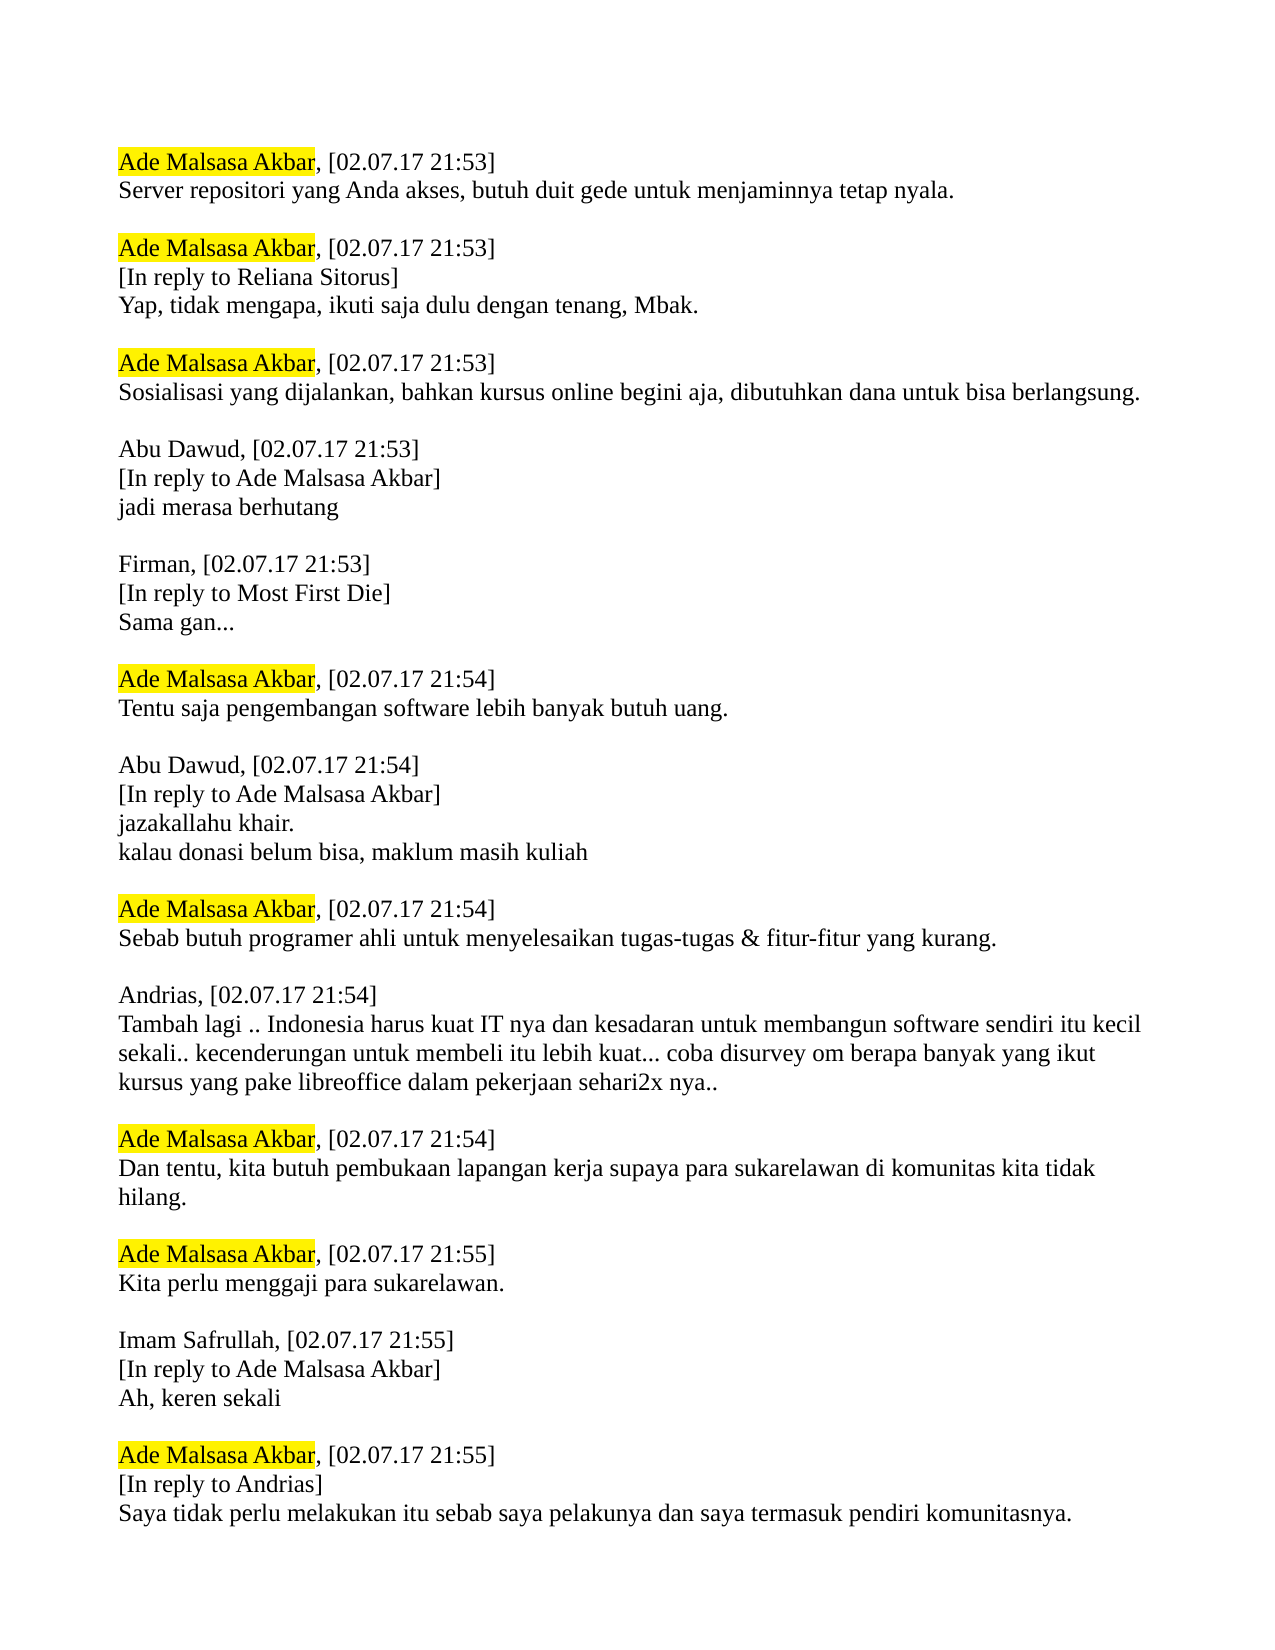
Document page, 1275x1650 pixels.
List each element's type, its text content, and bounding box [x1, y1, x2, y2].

text jadi merasa berhutang [118, 492, 1157, 521]
text Tambah lagi .. Indonesia harus kuat IT nya dan kesadaran untuk membangun software sendiri itu kecil sekali.. kecenderungan untuk membeli itu lebih kuat... coba disurvey om berapa banyak yang ikut kursus yang pake libreoffice dalam pekerjaan sehari2x nya.. [118, 1009, 1157, 1096]
text Imam Safrullah, [02.07.17 21:55] [118, 1326, 1157, 1354]
text [In reply to Most First Die] [118, 578, 1157, 607]
text Sosialisasi yang dijalankan, bahkan kursus online begini aja, dibutuhkan dana untuk bisa berlangsung. [118, 377, 1157, 406]
text [In reply to Ade Malsasa Akbar] [118, 779, 1157, 808]
text Firman, [02.07.17 21:53] [118, 549, 1157, 578]
text Ade Malsasa Akbar, [02.07.17 21:54] [118, 894, 1157, 923]
text Abu Dawud, [02.07.17 21:54] [118, 751, 1157, 779]
text Kita perlu menggaji para sukarelawan. [118, 1268, 1157, 1297]
text kalau donasi belum bisa, maklum masih kuliah [118, 837, 1157, 866]
text Ade Malsasa Akbar, [02.07.17 21:53] [118, 233, 1157, 262]
text Yap, tidak mengapa, ikuti saja dulu dengan tenang, Mbak. [118, 291, 1157, 319]
text Andrias, [02.07.17 21:54] [118, 981, 1157, 1009]
text Abu Dawud, [02.07.17 21:53] [118, 434, 1157, 463]
text [In reply to Ade Malsasa Akbar] [118, 1354, 1157, 1383]
text Ade Malsasa Akbar, [02.07.17 21:53] [118, 147, 1157, 176]
text Tentu saja pengembangan software lebih banyak butuh uang. [118, 693, 1157, 722]
text Ade Malsasa Akbar, [02.07.17 21:55] [118, 1239, 1157, 1268]
text Ade Malsasa Akbar, [02.07.17 21:55] [118, 1441, 1157, 1469]
text Ah, keren sekali [118, 1383, 1157, 1412]
text [In reply to Andrias] [118, 1469, 1157, 1498]
text Ade Malsasa Akbar, [02.07.17 21:54] [118, 664, 1157, 693]
text [In reply to Reliana Sitorus] [118, 262, 1157, 291]
text jazakallahu khair. [118, 808, 1157, 837]
text Saya tidak perlu melakukan itu sebab saya pelakunya dan saya termasuk pendiri komunitasnya. [118, 1498, 1157, 1527]
text Ade Malsasa Akbar, [02.07.17 21:54] [118, 1124, 1157, 1153]
text Server repositori yang Anda akses, butuh duit gede untuk menjaminnya tetap nyala. [118, 176, 1157, 204]
text Ade Malsasa Akbar, [02.07.17 21:53] [118, 348, 1157, 377]
text Sama gan... [118, 607, 1157, 636]
text Sebab butuh programer ahli untuk menyelesaikan tugas-tugas & fitur-fitur yang kurang. [118, 923, 1157, 952]
text [In reply to Ade Malsasa Akbar] [118, 463, 1157, 492]
text Dan tentu, kita butuh pembukaan lapangan kerja supaya para sukarelawan di komunitas kita tidak hilang. [118, 1153, 1157, 1211]
